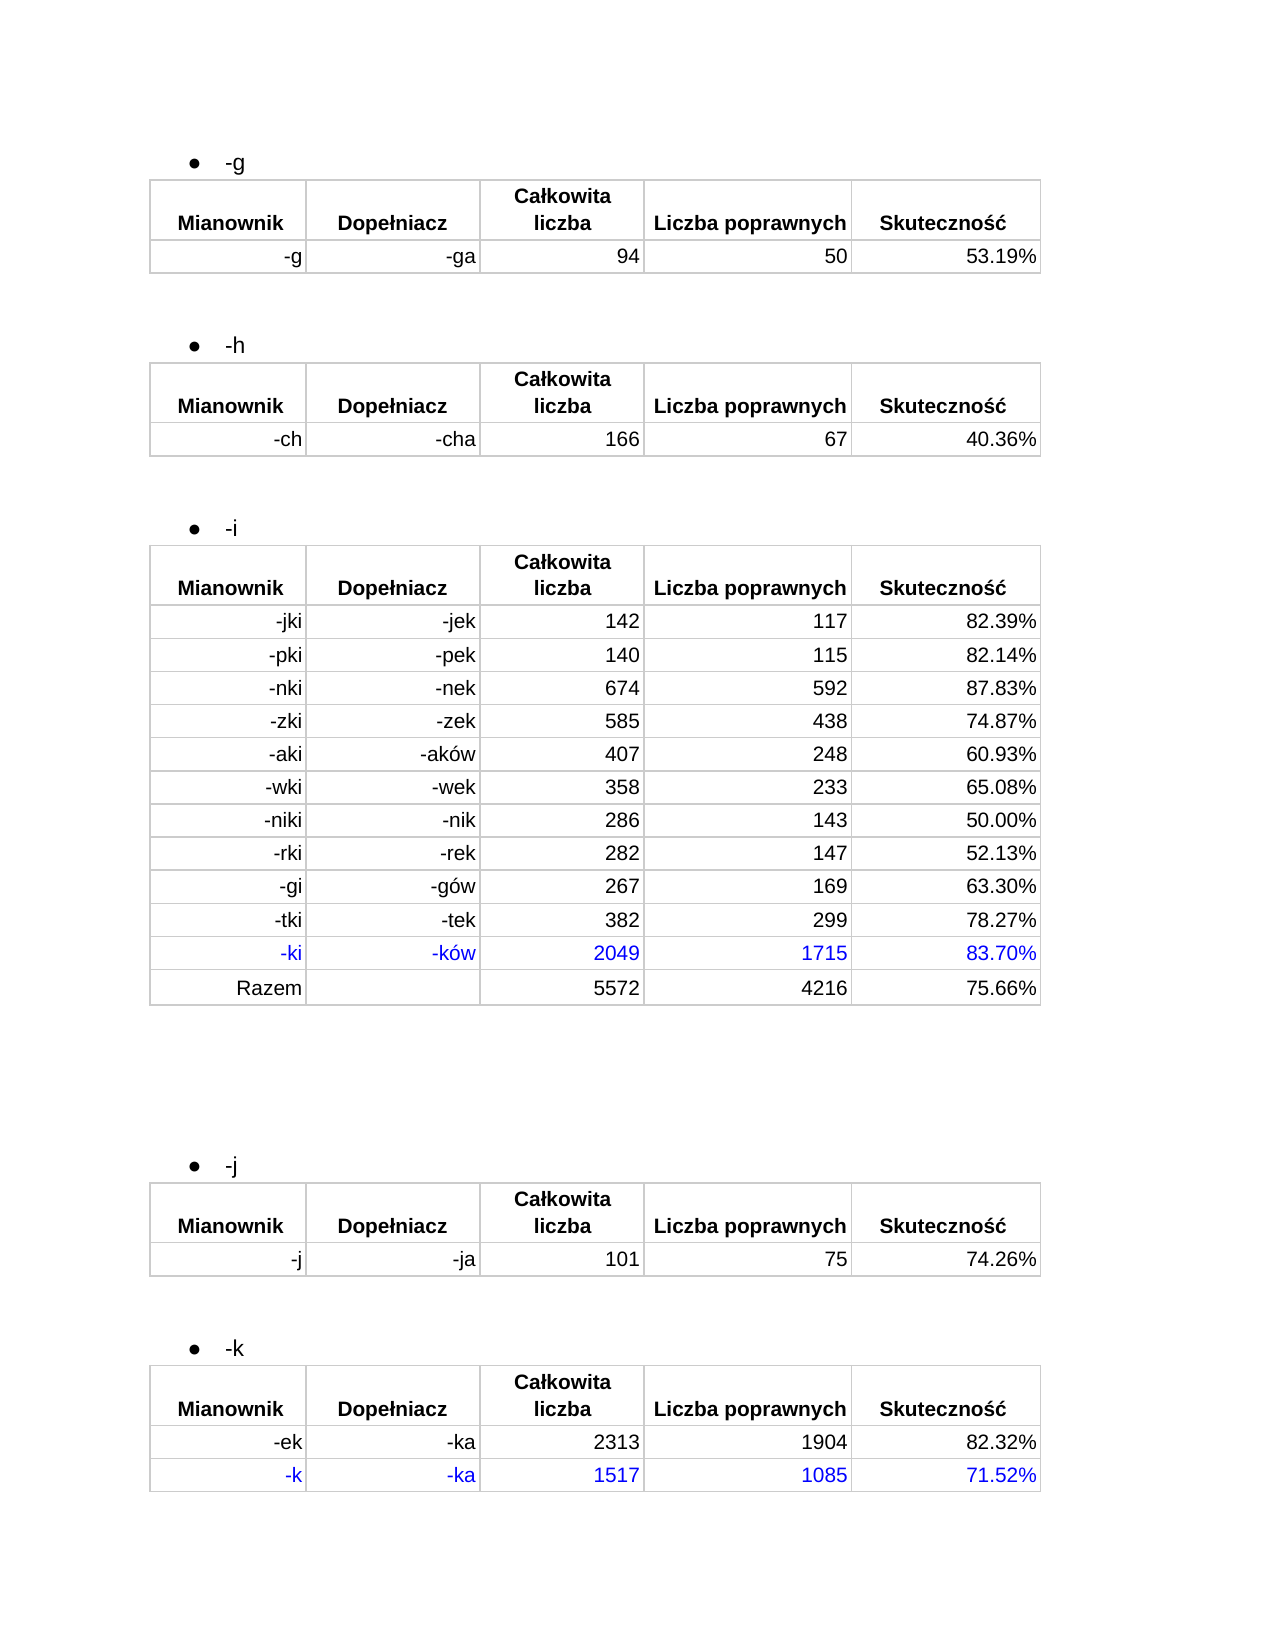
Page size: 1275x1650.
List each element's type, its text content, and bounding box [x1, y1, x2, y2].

table_cell 143 [645, 805, 851, 836]
table_cell -wek [307, 772, 479, 803]
table_cell -nik [307, 805, 479, 836]
table_header Całkowita liczba [481, 1366, 643, 1424]
table_cell -g [151, 241, 305, 272]
table_cell 53.19% [852, 241, 1040, 272]
table_cell -k [151, 1459, 305, 1491]
table_cell -aki [151, 738, 305, 770]
table_cell 1904 [645, 1426, 851, 1458]
table_header Skuteczność [852, 364, 1040, 422]
table_header Dopełniacz [307, 364, 479, 422]
table_cell 142 [481, 606, 643, 637]
table_cell 75 [645, 1243, 851, 1275]
table_cell 233 [645, 772, 851, 803]
list -i [187, 515, 1125, 541]
table_header Mianownik [151, 1184, 305, 1242]
table_cell 78.27% [852, 904, 1040, 936]
table_header Mianownik [151, 546, 305, 604]
list -g [187, 150, 1125, 176]
table_header Mianownik [151, 181, 305, 239]
table_cell 94 [481, 241, 643, 272]
table_cell 407 [481, 738, 643, 770]
table_cell 67 [645, 423, 851, 455]
table_cell 60.93% [852, 738, 1040, 770]
table_header Całkowita liczba [481, 364, 643, 422]
table_cell -j [151, 1243, 305, 1275]
table_cell -tki [151, 904, 305, 936]
table_cell 382 [481, 904, 643, 936]
table_header Liczba poprawnych [645, 181, 851, 239]
table_cell -ki [151, 937, 305, 969]
table_cell 1715 [645, 937, 851, 969]
table_header Skuteczność [852, 1366, 1040, 1424]
table_cell 166 [481, 423, 643, 455]
table_cell 267 [481, 871, 643, 902]
table_cell 74.87% [852, 705, 1040, 737]
table_cell 50 [645, 241, 851, 272]
table_header Całkowita liczba [481, 181, 643, 239]
table_header Dopełniacz [307, 1184, 479, 1242]
table_cell 1085 [645, 1459, 851, 1491]
table_cell -ka [307, 1459, 479, 1491]
table_cell 82.14% [852, 639, 1040, 671]
table_header Liczba poprawnych [645, 546, 851, 604]
table_cell -wki [151, 772, 305, 803]
table_cell -gów [307, 871, 479, 902]
table_cell -rki [151, 838, 305, 869]
table_cell -ka [307, 1426, 479, 1458]
table_cell 5572 [481, 970, 643, 1004]
list -h [187, 333, 1125, 358]
table_cell -rek [307, 838, 479, 869]
table_cell -pki [151, 639, 305, 671]
table_cell -tek [307, 904, 479, 936]
table_cell 248 [645, 738, 851, 770]
table_cell 674 [481, 672, 643, 704]
table_cell -ga [307, 241, 479, 272]
table_header Liczba poprawnych [645, 1184, 851, 1242]
table_header Liczba poprawnych [645, 1366, 851, 1424]
table_cell 87.83% [852, 672, 1040, 704]
table_cell 115 [645, 639, 851, 671]
table_cell 50.00% [852, 805, 1040, 836]
table_cell -nki [151, 672, 305, 704]
table_header Dopełniacz [307, 1366, 479, 1424]
table_header Mianownik [151, 364, 305, 422]
table_header Dopełniacz [307, 546, 479, 604]
table_cell 147 [645, 838, 851, 869]
table_cell -aków [307, 738, 479, 770]
table_cell -zki [151, 705, 305, 737]
table_header Całkowita liczba [481, 546, 643, 604]
table_cell 438 [645, 705, 851, 737]
table_cell 65.08% [852, 772, 1040, 803]
table_cell -gi [151, 871, 305, 902]
table_cell 117 [645, 606, 851, 637]
table_cell 63.30% [852, 871, 1040, 902]
table_cell -cha [307, 423, 479, 455]
table_cell 585 [481, 705, 643, 737]
table_cell 169 [645, 871, 851, 902]
table_header Liczba poprawnych [645, 364, 851, 422]
table_cell 52.13% [852, 838, 1040, 869]
table_cell 82.32% [852, 1426, 1040, 1458]
list -k [187, 1335, 1125, 1361]
table_cell 83.70% [852, 937, 1040, 969]
table_cell -jek [307, 606, 479, 637]
table_cell [307, 970, 479, 1004]
table_cell -ja [307, 1243, 479, 1275]
list -j [187, 1153, 1125, 1178]
table_header Dopełniacz [307, 181, 479, 239]
table_cell 40.36% [852, 423, 1040, 455]
table_cell -ków [307, 937, 479, 969]
table_cell 592 [645, 672, 851, 704]
table_cell 4216 [645, 970, 851, 1004]
table_cell 82.39% [852, 606, 1040, 637]
table_cell 101 [481, 1243, 643, 1275]
table_cell 74.26% [852, 1243, 1040, 1275]
table_cell -niki [151, 805, 305, 836]
table_cell 299 [645, 904, 851, 936]
table_cell 71.52% [852, 1459, 1040, 1491]
table_cell 75.66% [852, 970, 1040, 1004]
table_cell 2049 [481, 937, 643, 969]
table_header Skuteczność [852, 181, 1040, 239]
table_header Skuteczność [852, 1184, 1040, 1242]
table_header Mianownik [151, 1366, 305, 1424]
table_cell -ek [151, 1426, 305, 1458]
table_cell -pek [307, 639, 479, 671]
table_cell Razem [151, 970, 305, 1004]
table_cell 1517 [481, 1459, 643, 1491]
table_cell -nek [307, 672, 479, 704]
table_cell 2313 [481, 1426, 643, 1458]
table_header Całkowita liczba [481, 1184, 643, 1242]
table_cell -jki [151, 606, 305, 637]
table_cell 282 [481, 838, 643, 869]
table_header Skuteczność [852, 546, 1040, 604]
table_cell 140 [481, 639, 643, 671]
table_cell 358 [481, 772, 643, 803]
table_cell -zek [307, 705, 479, 737]
table_cell 286 [481, 805, 643, 836]
table_cell -ch [151, 423, 305, 455]
